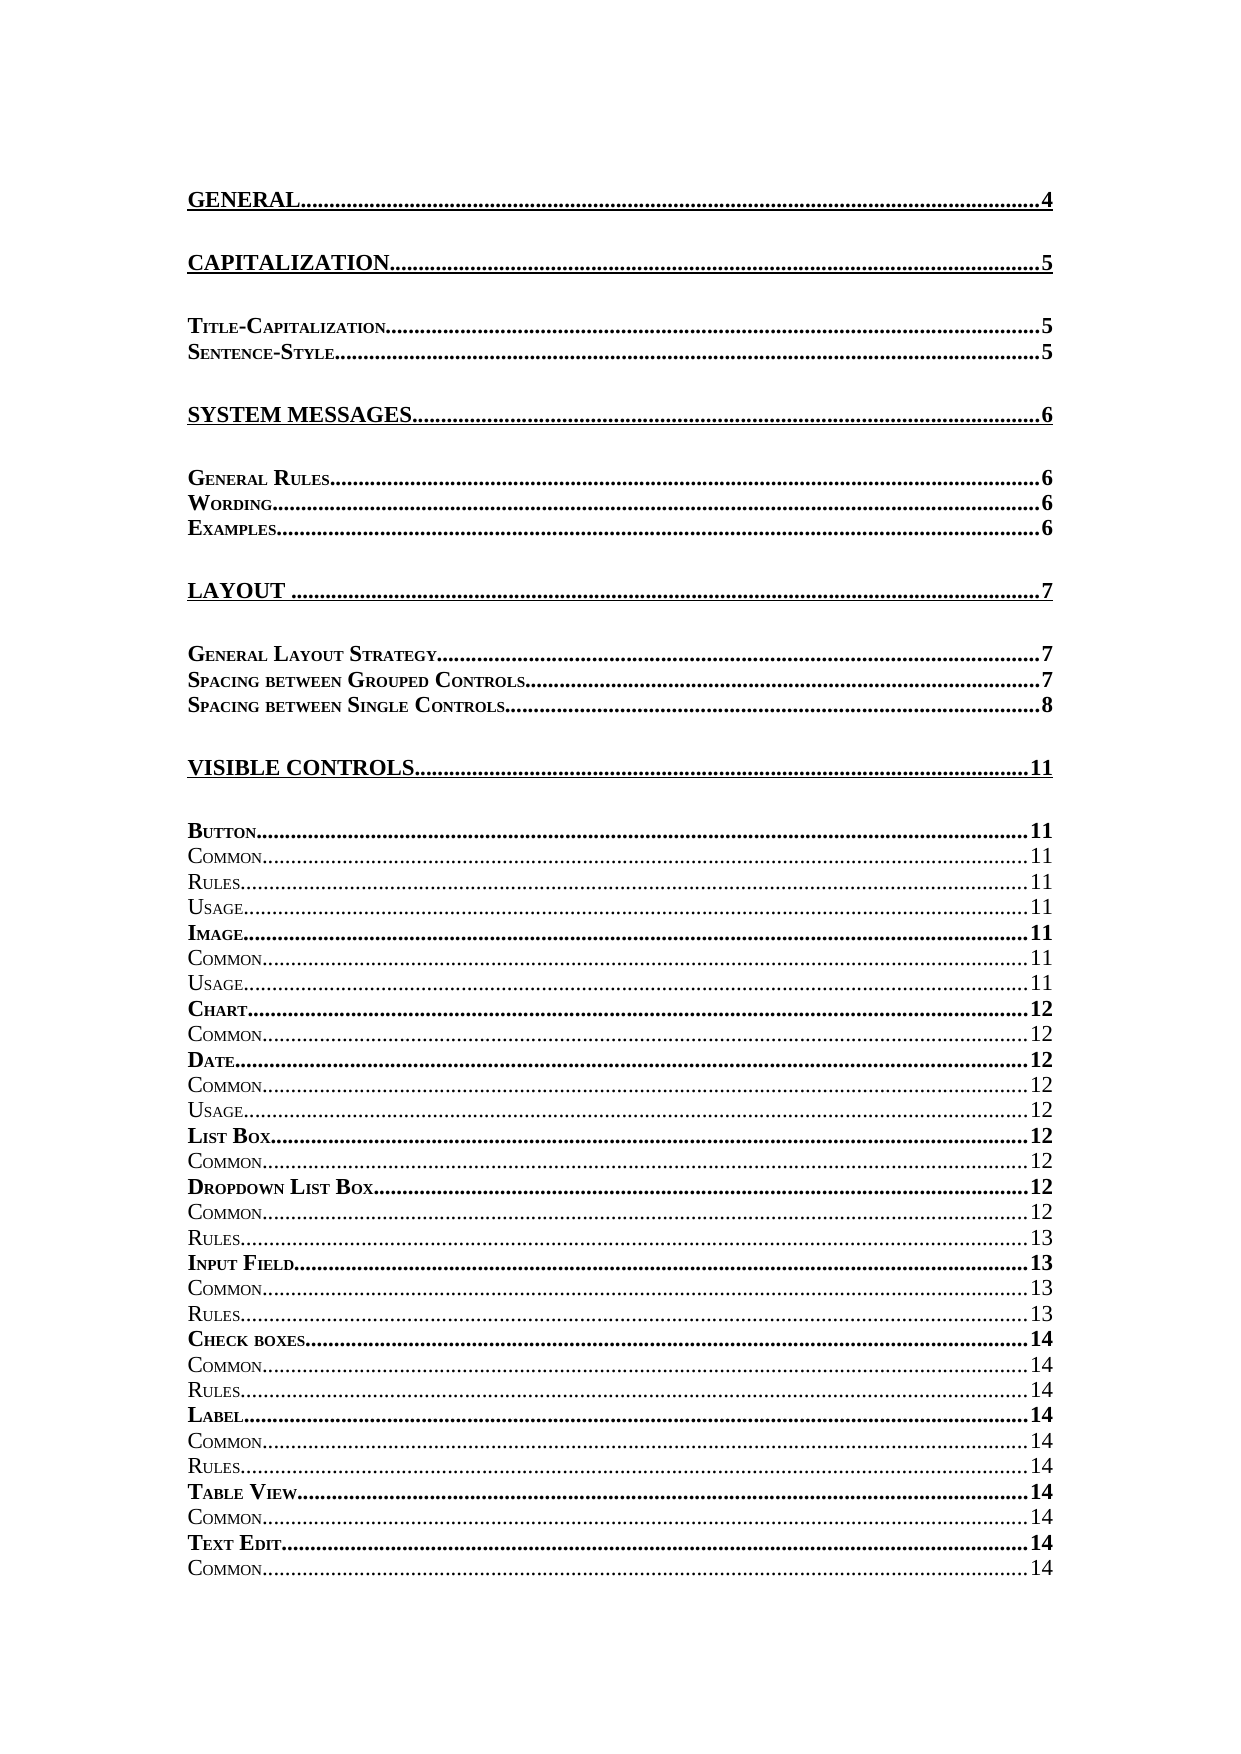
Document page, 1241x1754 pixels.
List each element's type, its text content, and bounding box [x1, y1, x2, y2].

text Layout 7 [187, 578, 1053, 600]
text Common 13 [187, 1275, 1053, 1301]
text Dropdown List Box 12 [187, 1174, 1053, 1199]
text List Box 12 [187, 1123, 1053, 1148]
text Common 14 [187, 1428, 1053, 1453]
text Common 14 [187, 1555, 1053, 1580]
text Common 11 [187, 843, 1053, 869]
text Text Edit 14 [187, 1529, 1053, 1555]
text Rules 11 [187, 869, 1053, 894]
text Capitalization 5 [187, 250, 1053, 272]
text Rules 14 [187, 1377, 1053, 1402]
text Common 12 [187, 1072, 1053, 1097]
text Wording 6 [187, 490, 1053, 515]
text Button 11 [187, 818, 1053, 843]
text General Layout Strategy 7 [187, 641, 1053, 667]
text Spacing between Single Controls 8 [187, 692, 1053, 717]
text Common 14 [187, 1352, 1053, 1377]
text Common 12 [187, 1021, 1053, 1047]
text Common 11 [187, 945, 1053, 970]
text Check boxes 14 [187, 1326, 1053, 1352]
text Usage 11 [187, 970, 1053, 996]
text Chart 12 [187, 996, 1053, 1021]
text Image 11 [187, 919, 1053, 945]
text Common 12 [187, 1148, 1053, 1174]
text Common 12 [187, 1199, 1053, 1224]
text General Rules 6 [187, 464, 1053, 490]
text Usage 11 [187, 894, 1053, 919]
text General 4 [187, 187, 1053, 209]
text System Messages 6 [187, 402, 1053, 424]
text Title-Capitalization 5 [187, 313, 1053, 339]
text Sentence-Style 5 [187, 339, 1053, 364]
text Visible Controls 11 [187, 755, 1053, 777]
text Rules 13 [187, 1301, 1053, 1326]
text Date 12 [187, 1047, 1053, 1072]
text Usage 12 [187, 1097, 1053, 1123]
text Spacing between Grouped Controls 7 [187, 667, 1053, 692]
text Rules 14 [187, 1453, 1053, 1479]
text Input Field 13 [187, 1250, 1053, 1275]
text Examples 6 [187, 515, 1053, 541]
text Label 14 [187, 1402, 1053, 1428]
text Rules 13 [187, 1224, 1053, 1250]
text Table View 14 [187, 1479, 1053, 1504]
text Common 14 [187, 1504, 1053, 1529]
